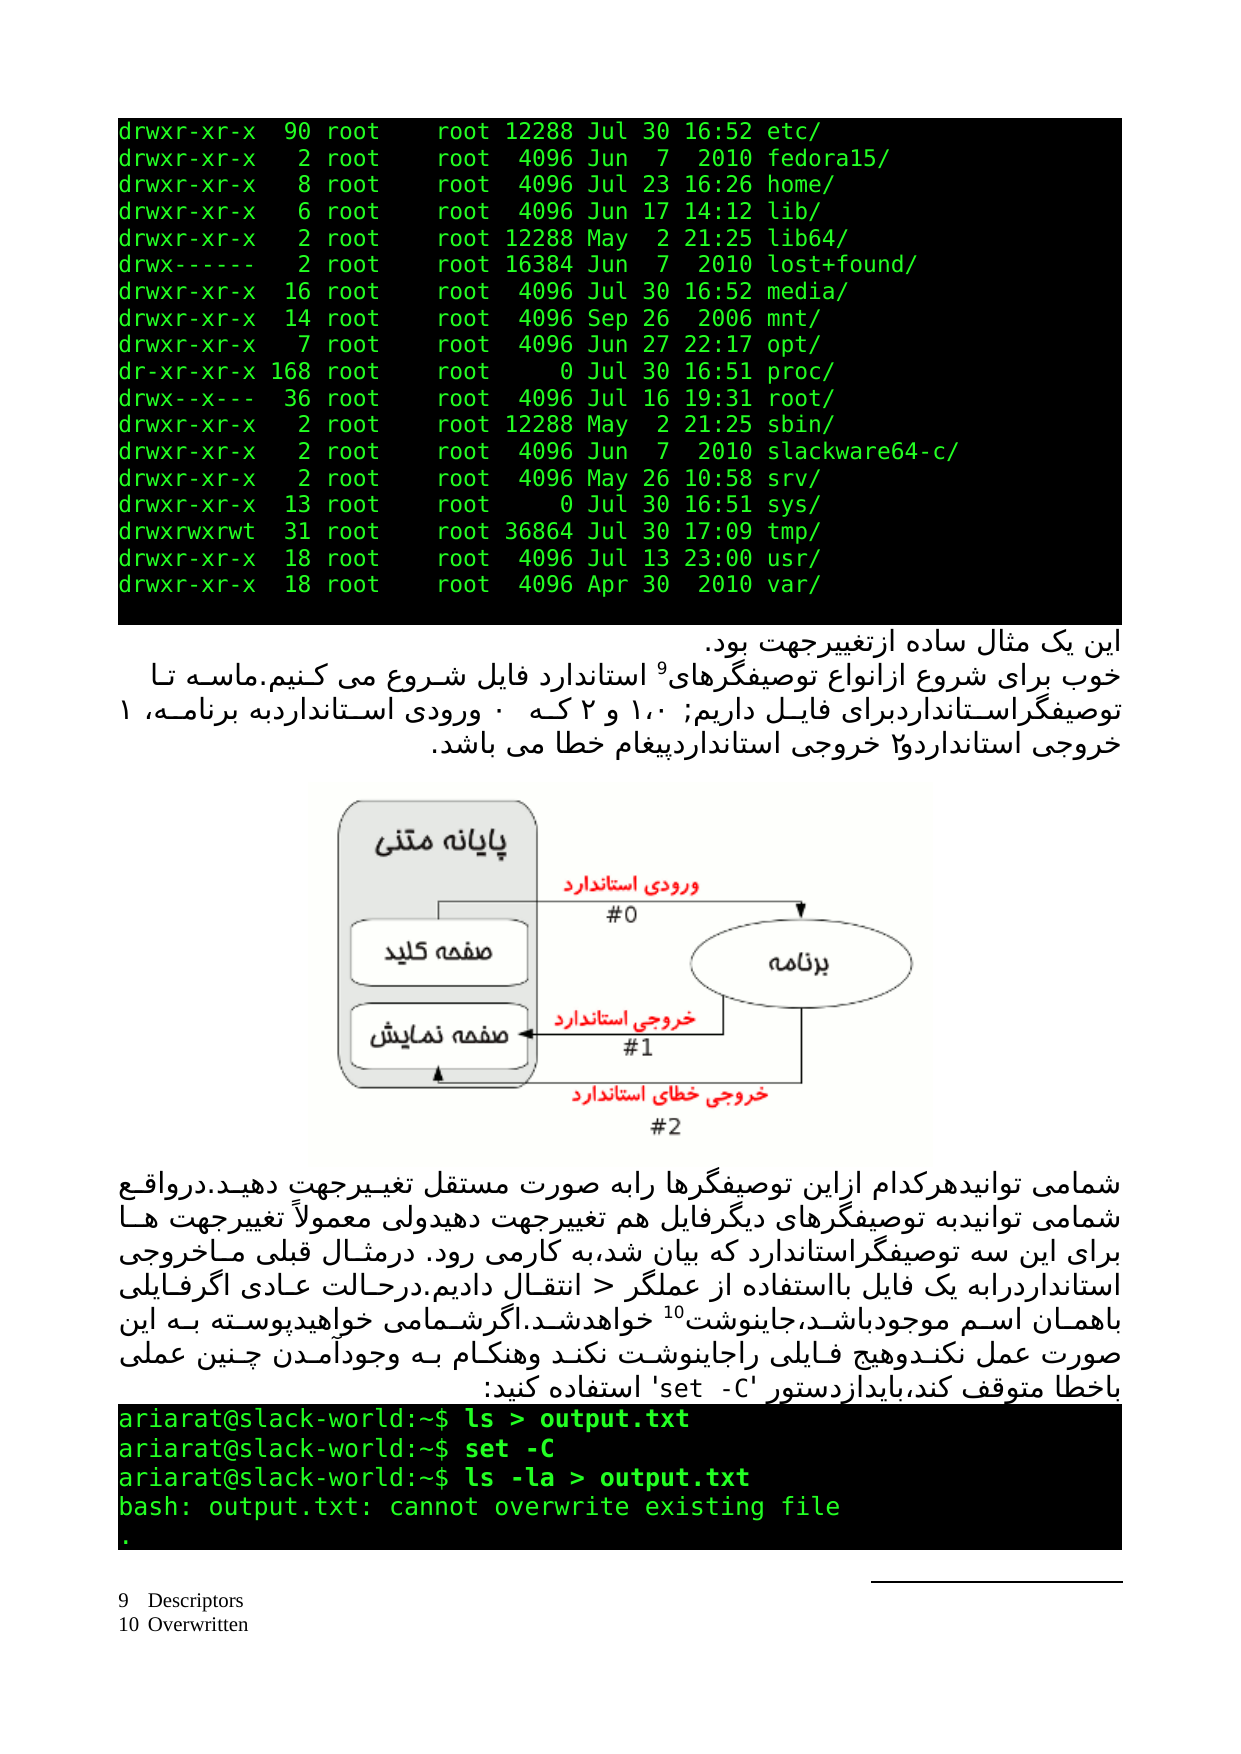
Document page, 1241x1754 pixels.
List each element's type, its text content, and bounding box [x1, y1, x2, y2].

text Overwritten [118, 1612, 1122, 1636]
text drwxrwxrwt 31 root root 36864 Jul 30 17:09 tmp/ [118, 518, 1122, 545]
text . [118, 1521, 1122, 1550]
text drwxr-xr-x 7 root root 4096 Jun 27 22:17 opt/ [118, 331, 1122, 358]
text Descriptors [118, 1588, 1122, 1612]
text drwxr-xr-x 2 root root 4096 May 26 10:58 srv/ [118, 465, 1122, 491]
text drwxr-xr-x 90 root root 12288 Jul 30 16:52 etc/ [118, 118, 1122, 145]
text drwxr-xr-x 14 root root 4096 Sep 26 2006 mnt/ [118, 305, 1122, 331]
text شمامی توانیدهرکدام ازاین توصیفگرها رابه صورت مستقل تغییرجهت دهید.درواقع شمامی توانیدبه توصیفگرهای دیگرفایل هم تغییرجهت دهیدولی معمولاً تغییرجهت ها برای این سه توصیفگراستاندارد که بیان شد،به کارمی رود. درمثال قبلی ماخروجی استانداردرابه یک فایل بااستفاده از عملگر < انتقال دادیم.درحالت عادی اگرفایلی باهمان اسم موجودباشد،جاینوشت خواهدشد.اگرشمامی خواهیدپوسته به این صورت عمل نکندوهیج فایلی راجاینوشت نکند وهنکام به وجودآمدن چنین عملی باخطا متوقف کند،بایدازدستور 'set -C' استفاده کنید: [118, 761, 1122, 1404]
text drwxr-xr-x 2 root root 4096 Jun 7 2010 slackware64-c/ [118, 438, 1122, 465]
text ariarat@slack-world:~$ ls -la > output.txt [118, 1463, 1122, 1492]
text dr-xr-xr-x 168 root root 0 Jul 30 16:51 proc/ [118, 358, 1122, 385]
text خوب برای شروع ازانواع توصیفگرهای استاندارد فایل شروع می کنیم.ماسه تا توصیفگراستانداردبرای فایل داریم; ۱،۰ و ۲ که ۰ ورودی استانداردبه برنامه،۱ خروجی استانداردو ۲ خروجی استانداردپیغام خطا می باشد. [118, 659, 1122, 761]
text drwxr-xr-x 2 root root 12288 May 2 21:25 lib64/ [118, 225, 1122, 251]
text drwx--x--- 36 root root 4096 Jul 16 19:31 root/ [118, 385, 1122, 411]
text bash: output.txt: cannot overwrite existing file [118, 1492, 1122, 1521]
text drwxr-xr-x 2 root root 4096 Jun 7 2010 fedora15/ [118, 145, 1122, 171]
text drwxr-xr-x 18 root root 4096 Jul 13 23:00 usr/ [118, 545, 1122, 571]
text drwxr-xr-x 18 root root 4096 Apr 30 2010 var/ [118, 571, 1122, 598]
text drwxr-xr-x 6 root root 4096 Jun 17 14:12 lib/ [118, 198, 1122, 225]
text ariarat@slack-world:~$ set -C [118, 1434, 1122, 1463]
text این یک مثال ساده ازتغییرجهت بود. [118, 625, 1122, 659]
text drwxr-xr-x 13 root root 0 Jul 30 16:51 sys/ [118, 491, 1122, 518]
text drwxr-xr-x 16 root root 4096 Jul 30 16:52 media/ [118, 278, 1122, 305]
text drwxr-xr-x 2 root root 12288 May 2 21:25 sbin/ [118, 411, 1122, 438]
text ariarat@slack-world:~$ ls > output.txt [118, 1404, 1122, 1434]
text drwx------ 2 root root 16384 Jun 7 2010 lost+found/ [118, 251, 1122, 278]
picture [308, 782, 934, 1167]
text drwxr-xr-x 8 root root 4096 Jul 23 16:26 home/ [118, 171, 1122, 198]
